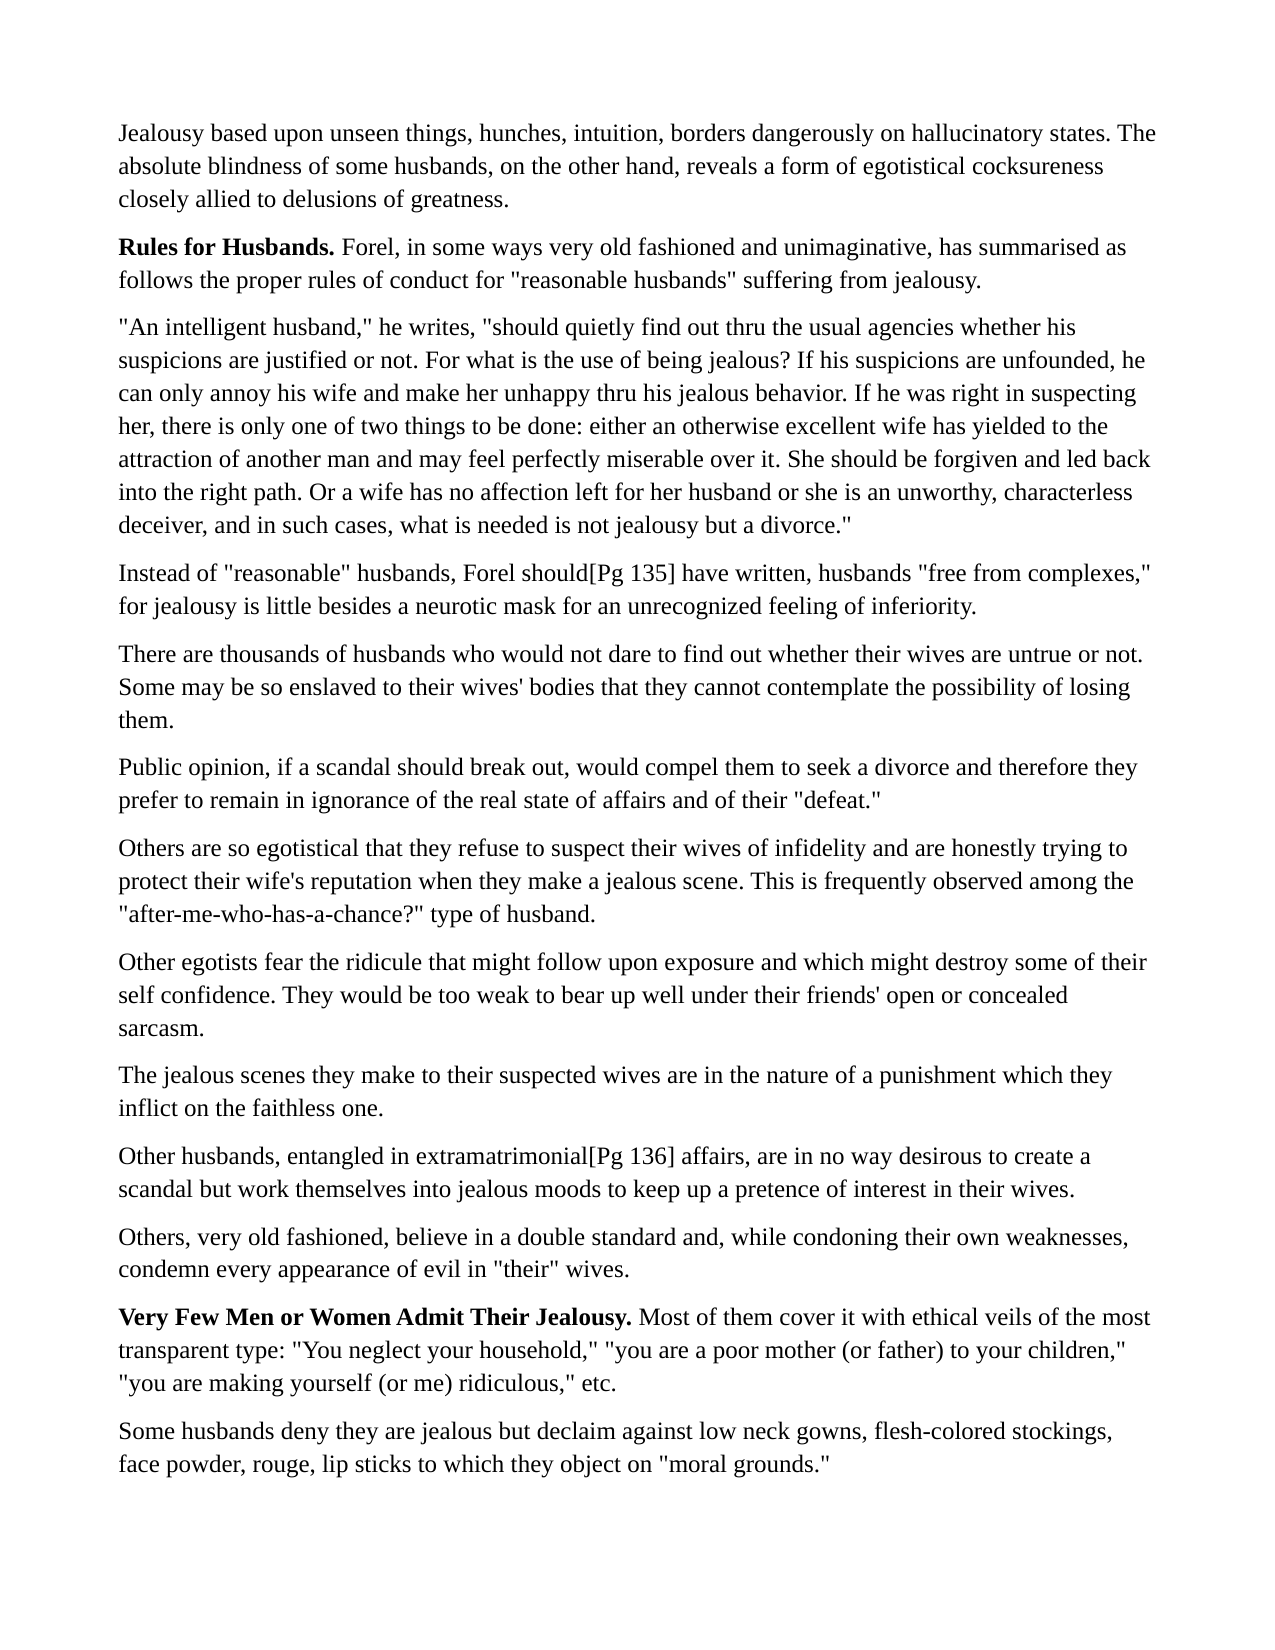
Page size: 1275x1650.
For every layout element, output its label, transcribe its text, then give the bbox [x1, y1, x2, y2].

text Public opinion, if a scandal should break out, would compel them to seek a divorce and therefore they prefer to remain in ignorance of the real state of affairs and of their "defeat." [118, 752, 1157, 814]
text "An intelligent husband," he writes, "should quietly find out thru the usual agencies whether his suspicions are justified or not. For what is the use of being jealous? If his suspicions are unfounded, he can only annoy his wife and make her unhappy thru his jealous behavior. If he was right in suspecting her, there is only one of two things to be done: either an otherwise excellent wife has yielded to the attraction of another man and may feel perfectly miserable over it. She should be forgiven and led back into the right path. Or a wife has no affection left for her husband or she is an unworthy, characterless deceiver, and in such cases, what is needed is not jealousy but a divorce." [118, 312, 1157, 539]
text Others are so egotistical that they refuse to suspect their wives of infidelity and are honestly trying to protect their wife's reputation when they make a jealous scene. This is frequently observed among the "after-me-who-has-a-chance?" type of husband. [118, 833, 1157, 928]
text Very Few Men or Women Admit Their Jealousy. Most of them cover it with ethical veils of the most transparent type: "You neglect your household," "you are a poor mother (or father) to your children," "you are making yourself (or me) ridiculous," etc. [118, 1302, 1157, 1397]
text Other egotists fear the ridicule that might follow upon exposure and which might destroy some of their self confidence. They would be too weak to bear up well under their friends' open or concealed sarcasm. [118, 947, 1157, 1041]
text Jealousy based upon unseen things, hunches, intuition, borders dangerously on hallucinatory states. The absolute blindness of some husbands, on the other hand, reveals a form of egotistical cocksureness closely allied to delusions of greatness. [118, 118, 1157, 213]
text Instead of "reasonable" husbands, Forel should[Pg 135] have written, husbands "free from complexes," for jealousy is little besides a neurotic mask for an unrecognized feeling of inferiority. [118, 558, 1157, 620]
text Others, very old fashioned, believe in a double standard and, while condoning their own weaknesses, condemn every appearance of evil in "their" wives. [118, 1222, 1157, 1283]
text There are thousands of husbands who would not dare to find out whether their wives are untrue or not. Some may be so enslaved to their wives' bodies that they cannot contemplate the possibility of losing them. [118, 639, 1157, 733]
text Some husbands deny they are jealous but declaim against low neck gowns, flesh-colored stockings, face powder, rouge, lip sticks to which they object on "moral grounds." [118, 1416, 1157, 1478]
text Other husbands, entangled in extramatrimonial[Pg 136] affairs, are in no way desirous to create a scandal but work themselves into jealous moods to keep up a pretence of interest in their wives. [118, 1141, 1157, 1203]
text Rules for Husbands. Forel, in some ways very old fashioned and unimaginative, has summarised as follows the proper rules of conduct for "reasonable husbands" suffering from jealousy. [118, 232, 1157, 293]
text The jealous scenes they make to their suspected wives are in the nature of a punishment which they inflict on the faithless one. [118, 1060, 1157, 1122]
